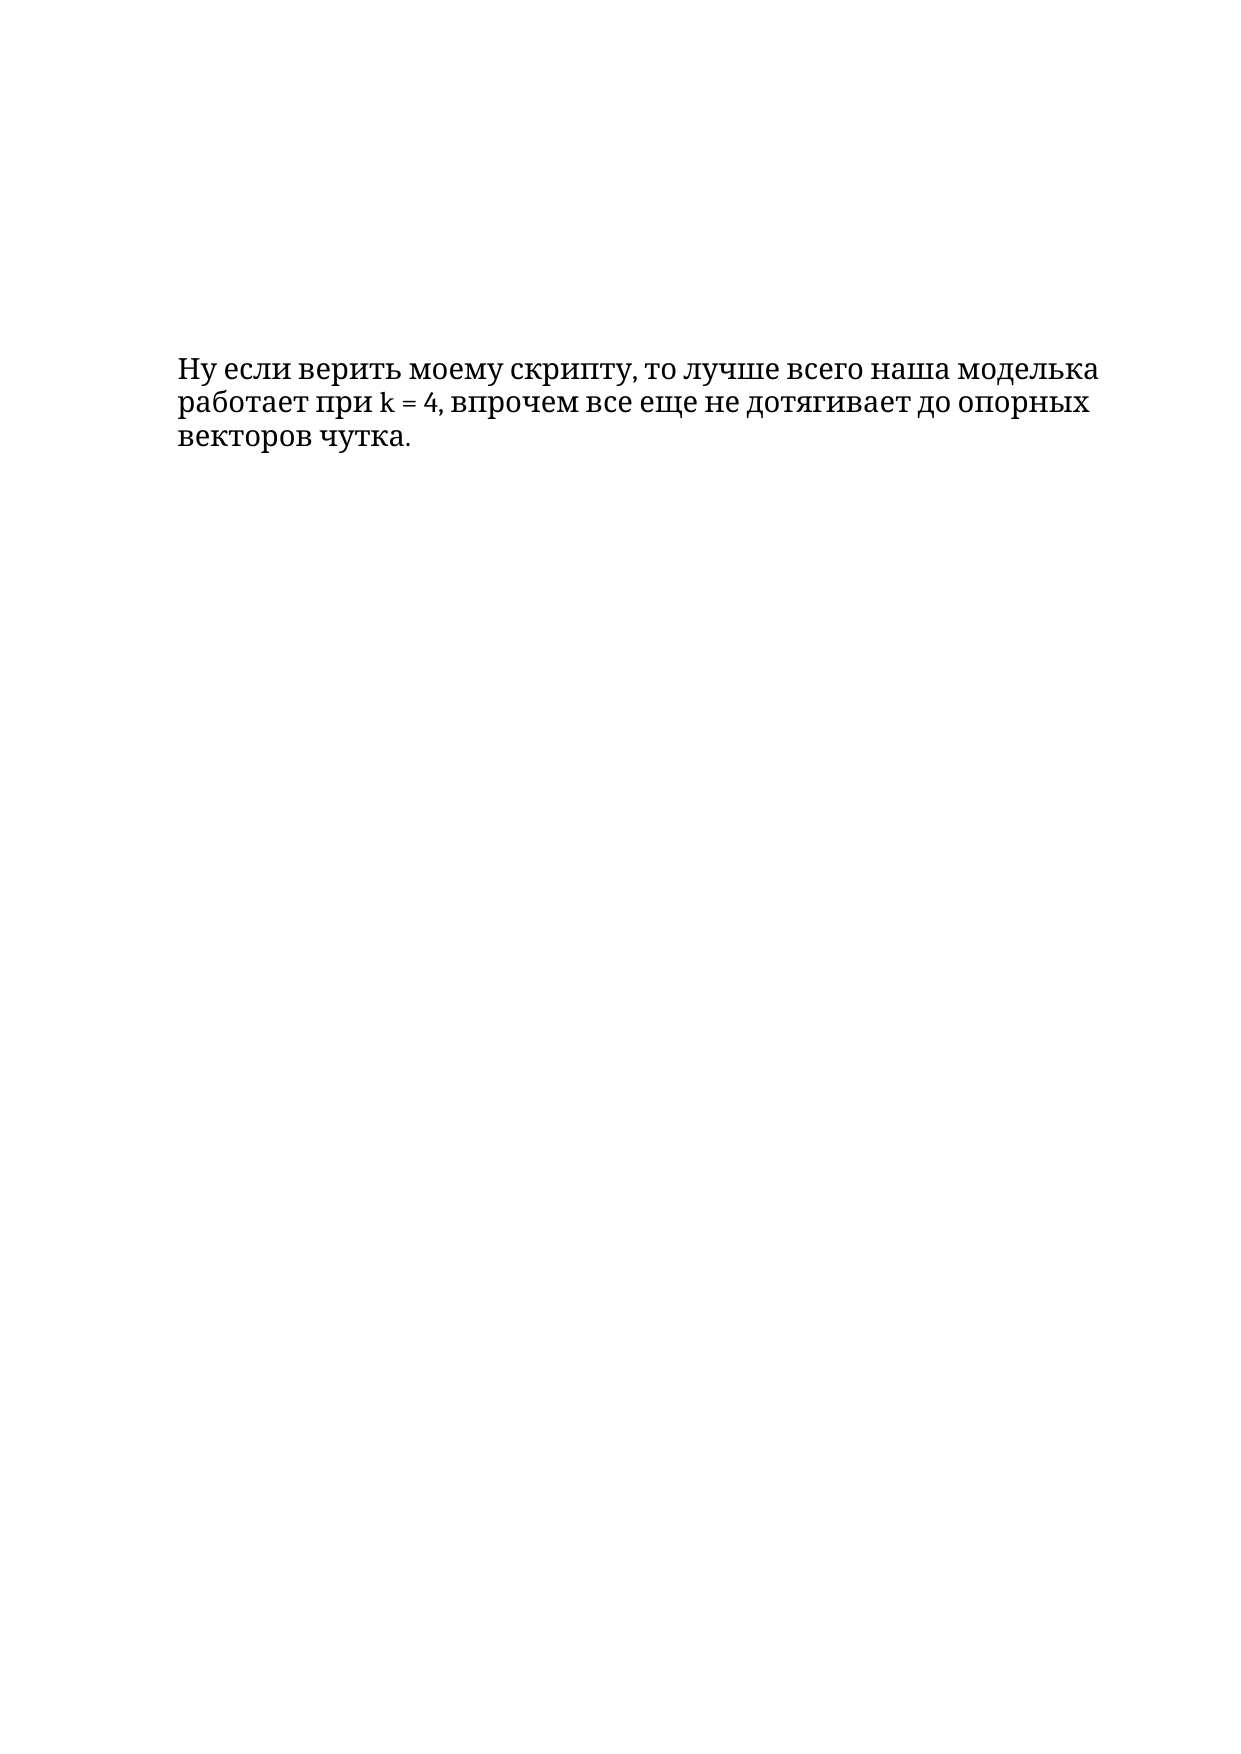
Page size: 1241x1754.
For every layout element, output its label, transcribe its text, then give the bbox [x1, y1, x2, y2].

text Ну если верить моему скрипту, то лучше всего наша моделька работает при k = 4, впрочем все еще не дотягивает до опорных векторов чутка. [177, 353, 1152, 453]
